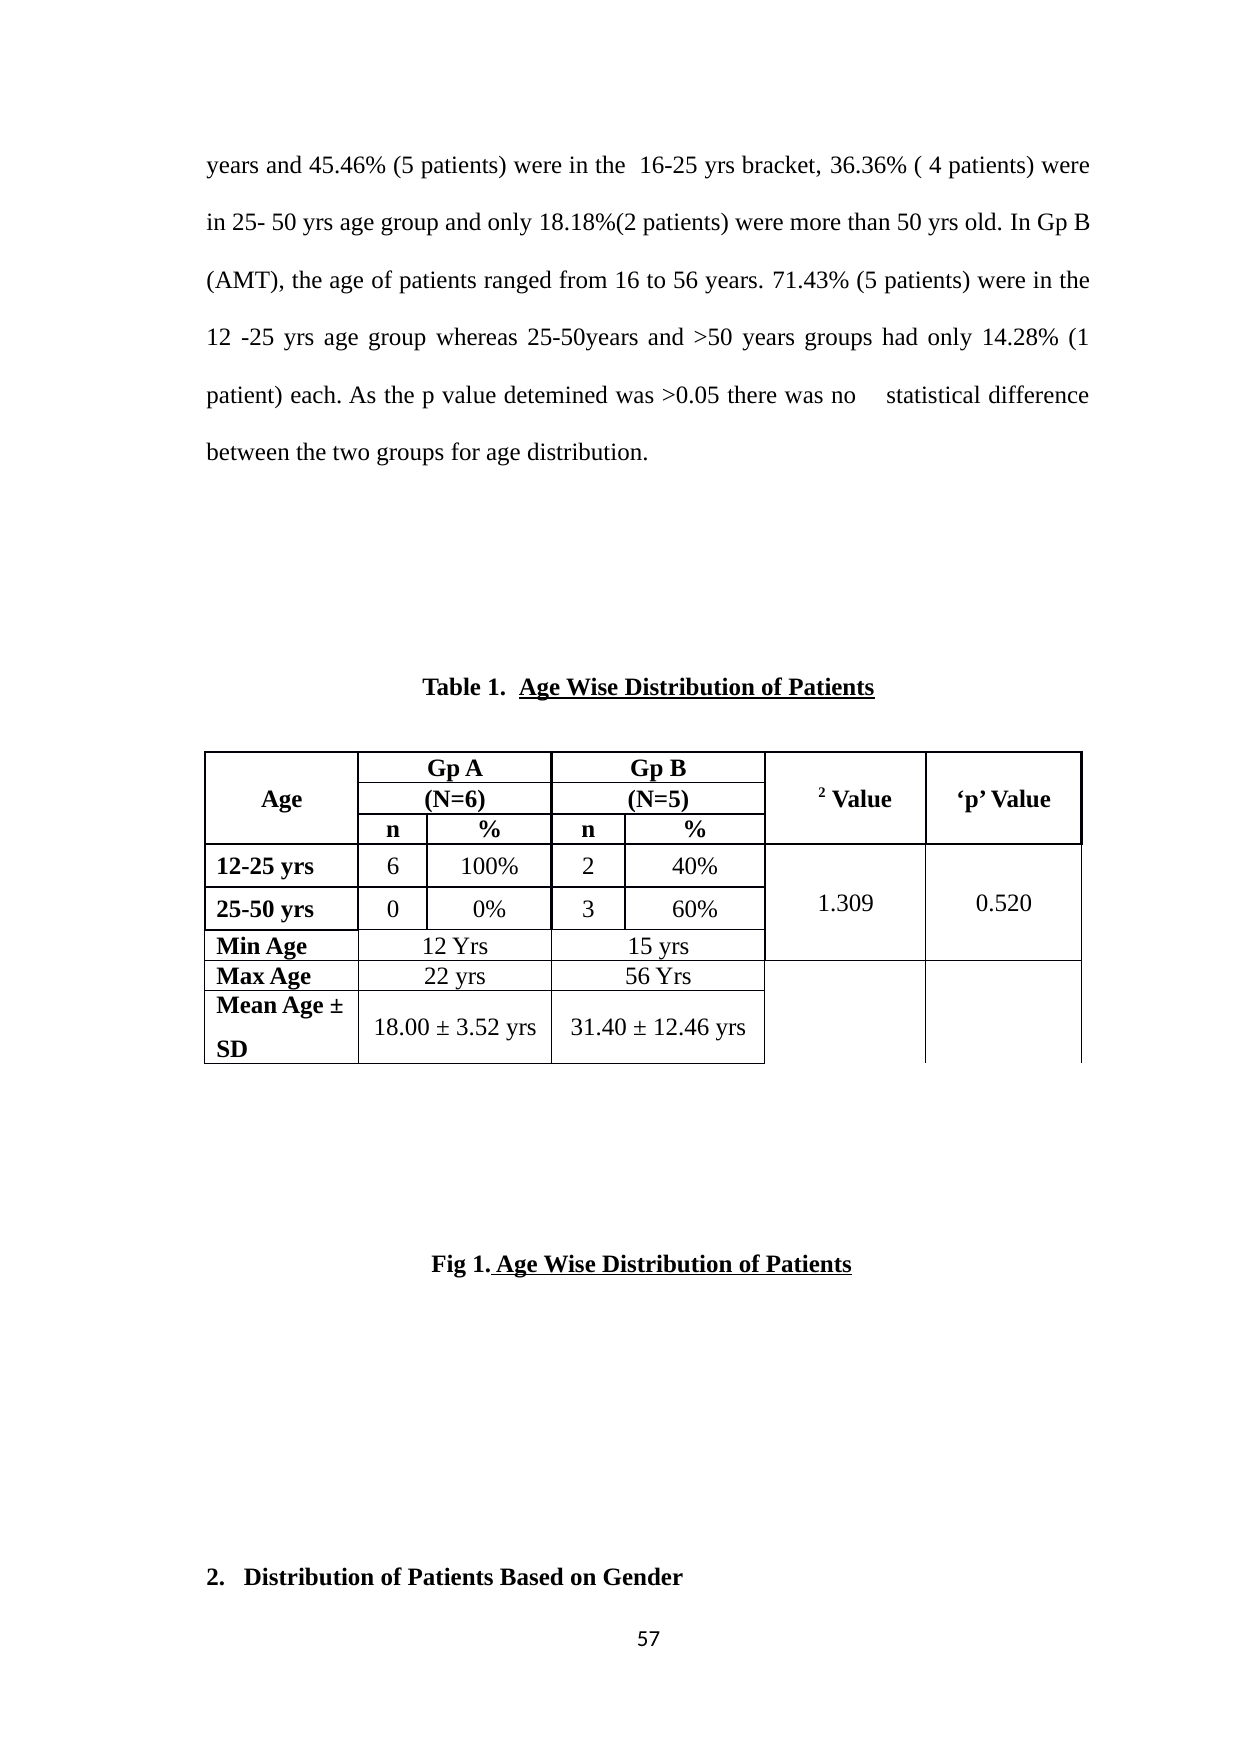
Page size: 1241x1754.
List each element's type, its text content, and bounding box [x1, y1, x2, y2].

list Distribution of Patients Based on Gender [206, 1562, 1090, 1591]
table_cell 0% [428, 888, 550, 929]
table_cell (N=5) [553, 783, 764, 812]
table_cell 40% [626, 845, 764, 886]
table_cell [765, 961, 925, 1062]
table_cell 3 [553, 888, 624, 929]
text Table 1. Age Wise Distribution of Patients [206, 672, 1090, 701]
table_cell 12 Yrs [359, 930, 551, 960]
table_cell 0.520 [926, 845, 1081, 960]
table_cell [926, 961, 1081, 1062]
table_cell 0 [359, 888, 426, 929]
table_cell % [626, 815, 764, 843]
table_cell n [553, 815, 624, 843]
table_cell Min Age [205, 931, 358, 960]
table_header Gp B [553, 753, 764, 782]
table_header Gp A [359, 753, 550, 782]
table_cell 31.40 ± 12.46 yrs [552, 991, 764, 1062]
table_cell 22 yrs [359, 961, 551, 989]
table_cell Max Age [205, 961, 358, 989]
table_cell 12-25 yrs [206, 845, 357, 886]
table_cell 2 [553, 845, 624, 886]
table_cell 25-50 yrs [206, 888, 357, 929]
table_cell 15 yrs [552, 930, 764, 960]
table_cell % [428, 815, 550, 843]
table_header ‘p’ Value [927, 753, 1080, 843]
table_cell 60% [626, 888, 764, 929]
table_cell 1.309 [766, 845, 925, 960]
table_cell 56 Yrs [552, 961, 764, 989]
table_cell n [359, 815, 426, 843]
table_cell 100% [428, 845, 550, 886]
table_cell Mean Age ± SD [205, 991, 358, 1062]
table_header Age [206, 753, 357, 843]
table_cell 6 [359, 845, 426, 886]
list Fig 1. Age Wise Distribution of Patients [423, 1249, 1090, 1278]
table_cell 18.00 ± 3.52 yrs [359, 991, 551, 1062]
text years and 45.46% (5 patients) were in the 16-25 yrs bracket, 36.36% ( 4 patients) were in 25- 50 yrs age group and only 18.18%(2 patients) were more than 50 yrs old. In Gp B (AMT), the age of patients ranged from 16 to 56 years. 71.43% (5 patients) were in the 12 -25 yrs age group whereas 25-50years and >50 years groups had only 14.28% (1 patient) each. As the p value detemined was >0.05 there was no statistical difference between the two groups for age distribution. [206, 150, 1090, 466]
table_cell (N=6) [359, 783, 550, 812]
table_header 2 Value [766, 753, 925, 843]
